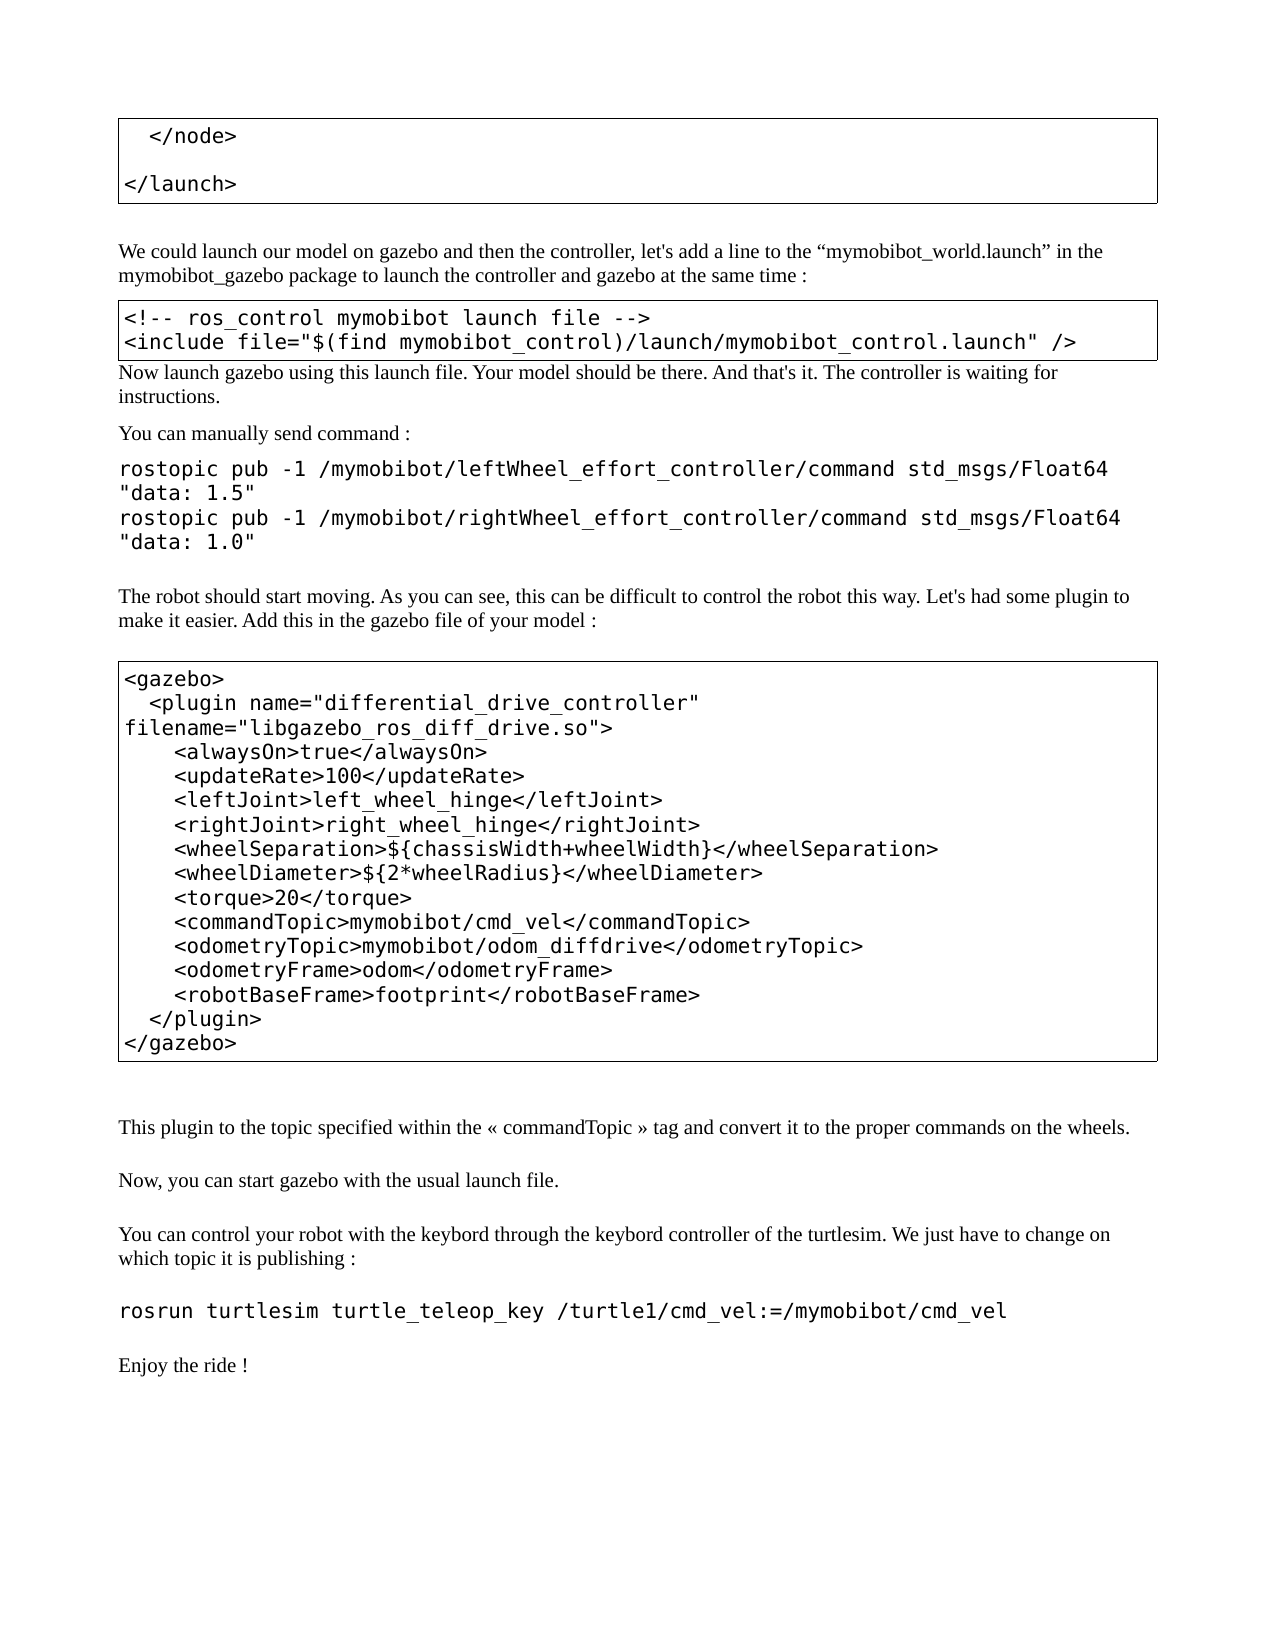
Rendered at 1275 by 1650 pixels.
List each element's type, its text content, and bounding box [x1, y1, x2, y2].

text You can manually send command : [118, 421, 1157, 445]
text Enjoy the ride ! [118, 1353, 1157, 1377]
text rostopic pub -1 /mymobibot/leftWheel_effort_controller/command std_msgs/Float64 "data: 1.5" [118, 457, 1157, 506]
table_header <gazebo> <plugin name="differential_drive_controller" filename="libgazebo_ros_diff_drive.so"> <alwaysOn>true</alwaysOn> <updateRate>100</updateRate> <leftJoint>left_wheel_hinge</leftJoint> <rightJoint>right_wheel_hinge</rightJoint> <wheelSeparation>${chassisWidth+wheelWidth}</wheelSeparation> <wheelDiameter>${2*wheelRadius}</wheelDiameter> <torque>20</torque> <commandTopic>mymobibot/cmd_vel</commandTopic> <odometryTopic>mymobibot/odom_diffdrive</odometryTopic> <odometryFrame>odom</odometryFrame> <robotBaseFrame>footprint</robotBaseFrame> </plugin> </gazebo> [119, 662, 1157, 1061]
text You can control your robot with the keybord through the keybord controller of the turtlesim. We just have to change on which topic it is publishing : [118, 1222, 1157, 1270]
text We could launch our model on gazebo and then the controller, let's add a line to the “mymobibot_world.launch” in the mymobibot_gazebo package to launch the controller and gazebo at the same time : [118, 239, 1157, 287]
text This plugin to the topic specified within the « commandTopic » tag and convert it to the proper commands on the wheels. [118, 1115, 1157, 1139]
text Now, you can start gazebo with the usual launch file. [118, 1168, 1157, 1192]
table_header <!-- ros_control mymobibot launch file --> <include file="$(find mymobibot_control)/launch/mymobibot_control.launch" /> [119, 301, 1157, 360]
table_header </node> </launch> [119, 119, 1157, 202]
text rostopic pub -1 /mymobibot/rightWheel_effort_controller/command std_msgs/Float64 "data: 1.0" [118, 506, 1157, 554]
text rosrun turtlesim turtle_teleop_key /turtle1/cmd_vel:=/mymobibot/cmd_vel [118, 1299, 1157, 1324]
text Now launch gazebo using this launch file. Your model should be there. And that's it. The controller is waiting for instructions. [118, 361, 1157, 408]
text The robot should start moving. As you can see, this can be difficult to control the robot this way. Let's had some plugin to make it easier. Add this in the gazebo file of your model : [118, 584, 1157, 632]
